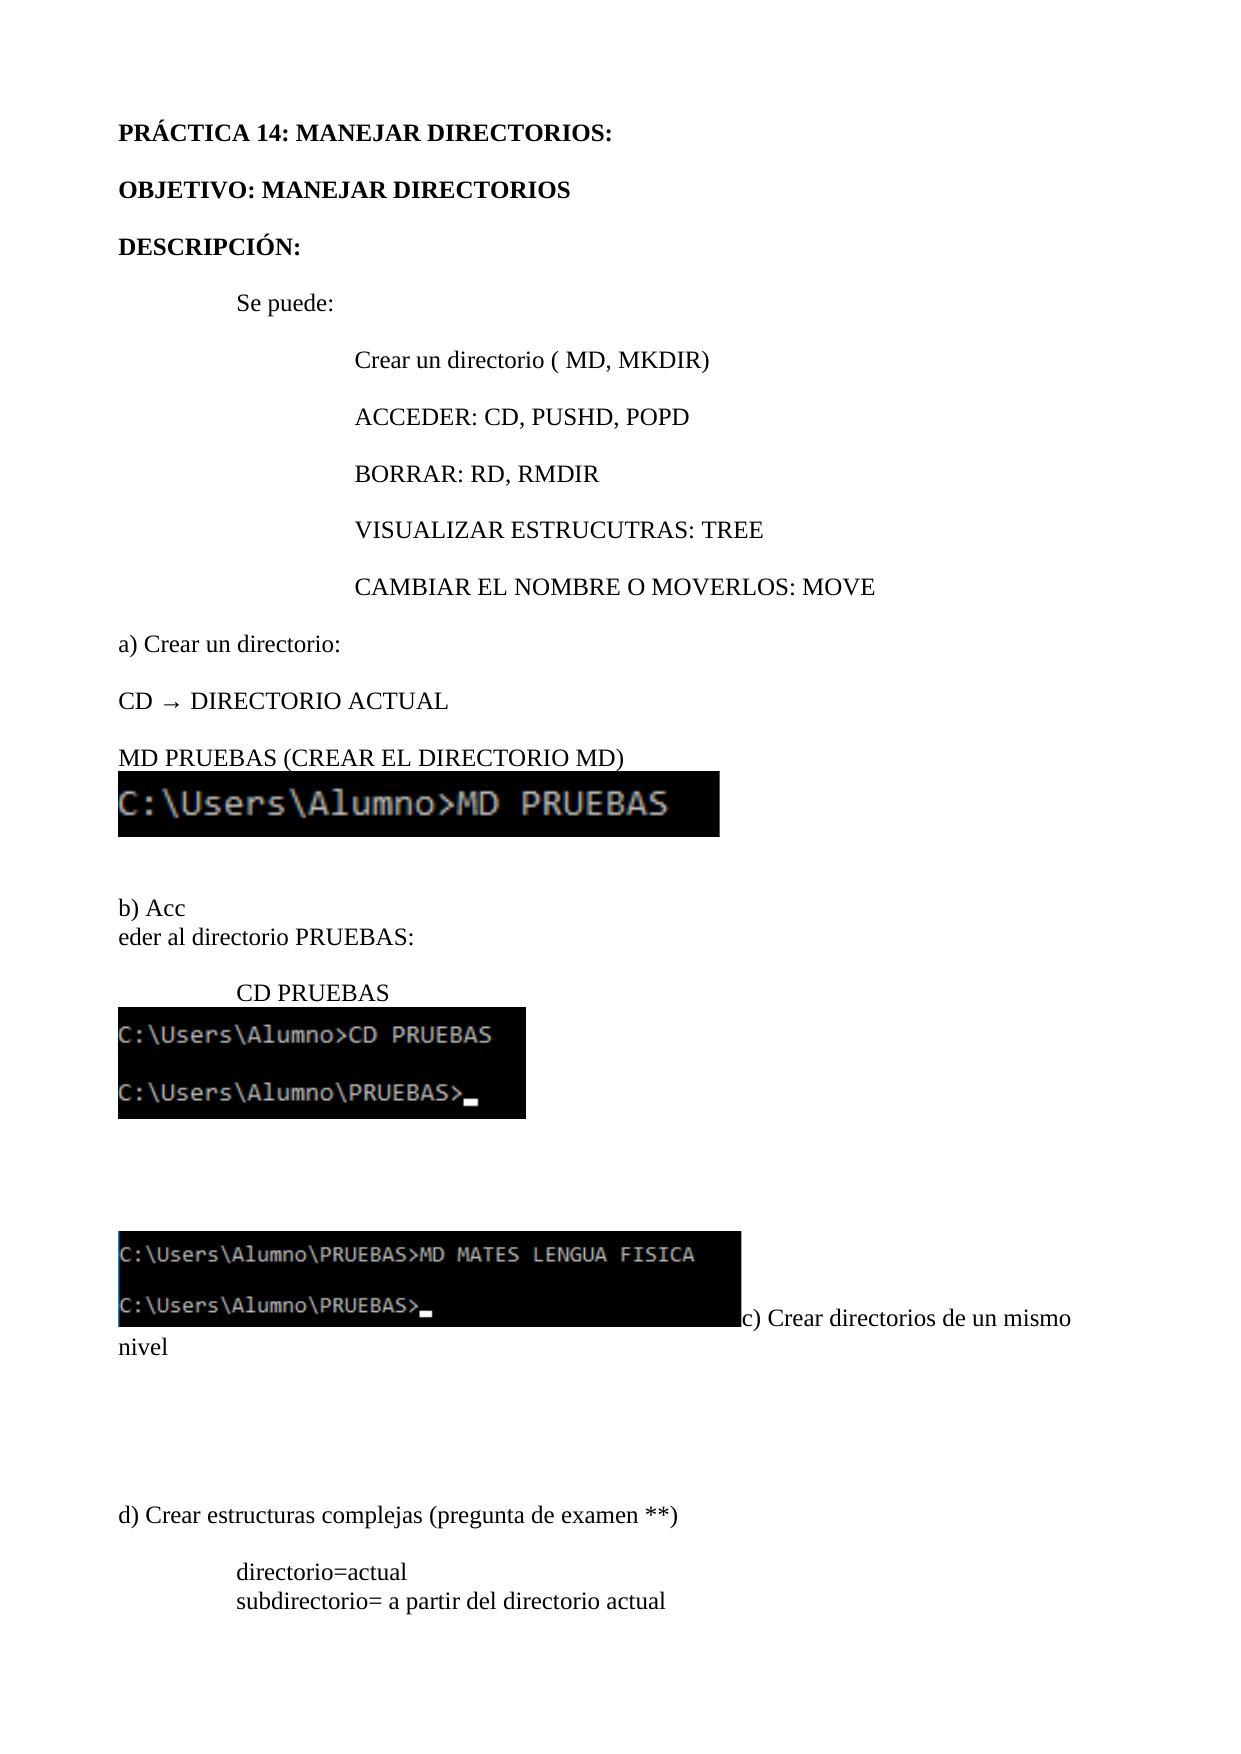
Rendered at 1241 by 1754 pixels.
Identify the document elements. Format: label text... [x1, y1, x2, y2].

text Se puede: [118, 288, 1122, 317]
text CD → DIRECTORIO ACTUAL [118, 686, 1122, 714]
text BORRAR: RD, RMDIR [118, 459, 1122, 487]
text PRÁCTICA 14: MANEJAR DIRECTORIOS: [118, 118, 1122, 147]
text c) Crear directorios de un mismo nivel [118, 1231, 1122, 1361]
text CD PRUEBAS [118, 978, 1122, 1007]
text d) Crear estructuras complejas (pregunta de examen **) [118, 1501, 1122, 1529]
text subdirectorio= a partir del directorio actual [118, 1586, 1122, 1615]
text VISUALIZAR ESTRUCUTRAS: TREE [118, 516, 1122, 544]
text directorio=actual [118, 1557, 1122, 1586]
text OBJETIVO: MANEJAR DIRECTORIOS [118, 175, 1122, 204]
text MD PRUEBAS (CREAR EL DIRECTORIO MD) [118, 743, 1122, 771]
text a) Crear un directorio: [118, 629, 1122, 658]
text CAMBIAR EL NOMBRE O MOVERLOS: MOVE [118, 572, 1122, 601]
text Crear un directorio ( MD, MKDIR) [118, 345, 1122, 374]
text ACCEDER: CD, PUSHD, POPD [118, 402, 1122, 431]
text DESCRIPCIÓN: [118, 232, 1122, 260]
text b) Acc [118, 893, 1122, 922]
text eder al directorio PRUEBAS: [118, 922, 1122, 951]
